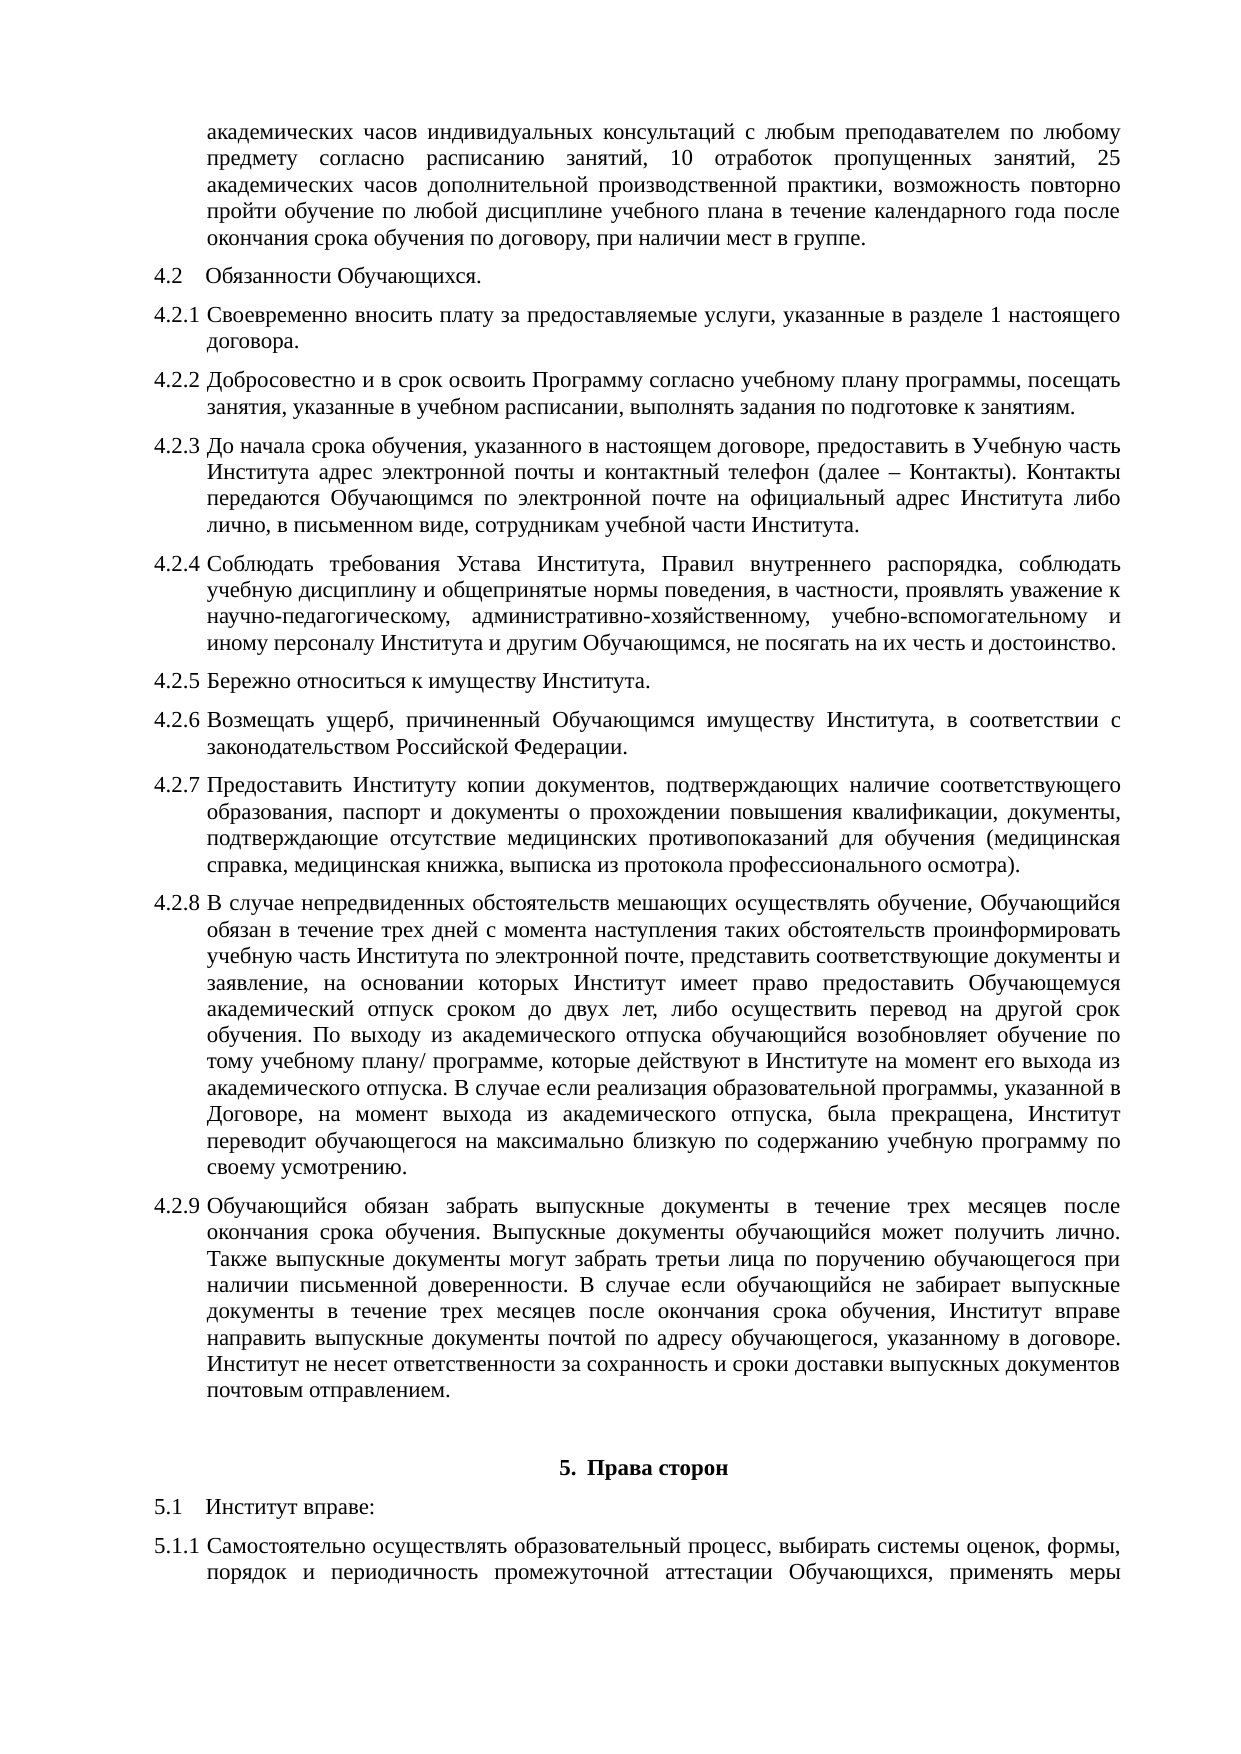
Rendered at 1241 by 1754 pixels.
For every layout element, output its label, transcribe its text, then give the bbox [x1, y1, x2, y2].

list Добросовестно и в срок освоить Программу согласно учебному плану программы, посещать занятия, указанные в учебном расписании, выполнять задания по подготовке к занятиям. [148, 366, 1122, 419]
list Возмещать ущерб, причиненный Обучающимся имуществу Института, в соответствии с законодательством Российской Федерации. [148, 706, 1122, 759]
list Институт вправе: [148, 1493, 1122, 1519]
list Обучающийся обязан забрать выпускные документы в течение трех месяцев после окончания срока обучения. Выпускные документы обучающийся может получить лично. Также выпускные документы могут забрать третьи лица по поручению обучающегося при наличии письменной доверенности. В случае если обучающийся не забирает выпускные документы в течение трех месяцев после окончания срока обучения, Институт вправе направить выпускные документы почтой по адресу обучающегося, указанному в договоре. Институт не несет ответственности за сохранность и сроки доставки выпускных документов почтовым отправлением. [148, 1192, 1122, 1403]
list Самостоятельно осуществлять образовательный процесс, выбирать системы оценок, формы, порядок и периодичность промежуточной аттестации Обучающихся, применять меры [148, 1532, 1122, 1584]
list Соблюдать требования Устава Института, Правил внутреннего распорядка, соблюдать учебную дисциплину и общепринятые нормы поведения, в частности, проявлять уважение к научно-педагогическому, административно-хозяйственному, учебно-вспомогательному и иному персоналу Института и другим Обучающимся, не посягать на их честь и достоинство. [148, 549, 1122, 655]
list До начала срока обучения, указанного в настоящем договоре, предоставить в Учебную часть Института адрес электронной почты и контактный телефон (далее – Контакты). Контакты передаются Обучающимся по электронной почте на официальный адрес Института либо лично, в письменном виде, сотрудникам учебной части Института. [148, 432, 1122, 537]
list Предоставить Институту копии документов, подтверждающих наличие соответствующего образования, паспорт и документы о прохождении повышения квалификации, документы, подтверждающие отсутствие медицинских противопоказаний для обучения (медицинская справка, медицинская книжка, выписка из протокола профессионального осмотра). [148, 772, 1122, 877]
list В случае непредвиденных обстоятельств мешающих осуществлять обучение, Обучающийся обязан в течение трех дней с момента наступления таких обстоятельств проинформировать учебную часть Института по электронной почте, представить соответствующие документы и заявление, на основании которых Институт имеет право предоставить Обучающемуся академический отпуск сроком до двух лет, либо осуществить перевод на другой срок обучения. По выходу из академического отпуска обучающийся возобновляет обучение по тому учебному плану/ программе, которые действуют в Институте на момент его выхода из академического отпуска. В случае если реализация образовательной программы, указанной в Договоре, на момент выхода из академического отпуска, была прекращена, Институт переводит обучающегося на максимально близкую по содержанию учебную программу по своему усмотрению. [148, 889, 1122, 1179]
list Бережно относиться к имуществу Института. [148, 667, 1122, 694]
list Права сторон [118, 1454, 1122, 1480]
list академических часов индивидуальных консультаций с любым преподавателем по любому предмету согласно расписанию занятий, 10 отработок пропущенных занятий, 25 академических часов дополнительной производственной практики, возможность повторно пройти обучение по любой дисциплине учебного плана в течение календарного года после окончания срока обучения по договору, при наличии мест в группе. [148, 118, 1122, 250]
list Обязанности Обучающихся. [148, 262, 1122, 289]
list Своевременно вносить плату за предоставляемые услуги, указанные в разделе 1 настоящего договора. [148, 301, 1122, 354]
